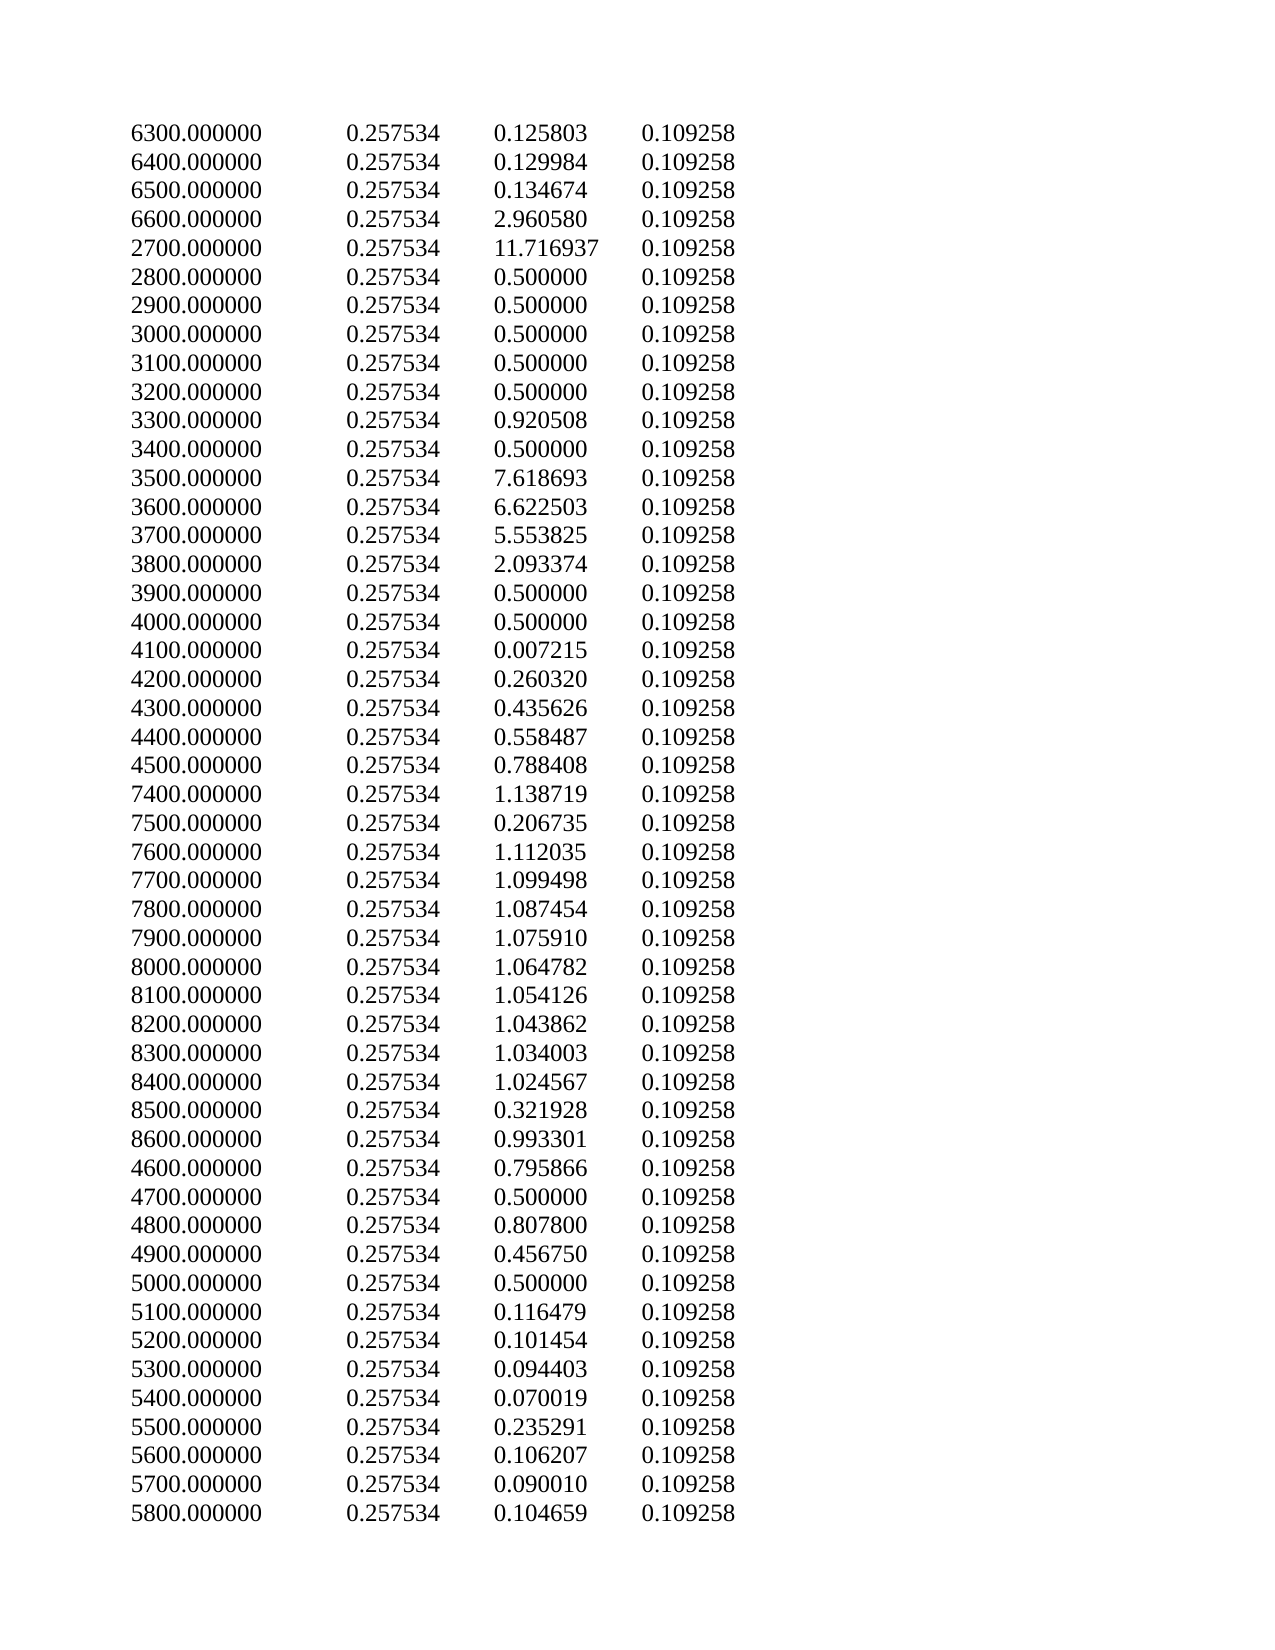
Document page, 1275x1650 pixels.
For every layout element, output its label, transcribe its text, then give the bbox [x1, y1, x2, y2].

text 4100.000000 0.257534 0.007215 0.109258 [118, 636, 1157, 664]
text 6400.000000 0.257534 0.129984 0.109258 [118, 147, 1157, 176]
text 3700.000000 0.257534 5.553825 0.109258 [118, 521, 1157, 549]
text 4300.000000 0.257534 0.435626 0.109258 [118, 693, 1157, 722]
text 3500.000000 0.257534 7.618693 0.109258 [118, 463, 1157, 492]
text 3600.000000 0.257534 6.622503 0.109258 [118, 492, 1157, 521]
text 3200.000000 0.257534 0.500000 0.109258 [118, 377, 1157, 406]
text 3000.000000 0.257534 0.500000 0.109258 [118, 319, 1157, 348]
text 3900.000000 0.257534 0.500000 0.109258 [118, 578, 1157, 607]
text 2800.000000 0.257534 0.500000 0.109258 [118, 262, 1157, 291]
text 4700.000000 0.257534 0.500000 0.109258 [118, 1182, 1157, 1211]
text 4800.000000 0.257534 0.807800 0.109258 [118, 1211, 1157, 1239]
text 5100.000000 0.257534 0.116479 0.109258 [118, 1297, 1157, 1326]
text 2700.000000 0.257534 11.716937 0.109258 [118, 233, 1157, 262]
text 6300.000000 0.257534 0.125803 0.109258 [118, 118, 1157, 147]
text 8400.000000 0.257534 1.024567 0.109258 [118, 1067, 1157, 1096]
text 8000.000000 0.257534 1.064782 0.109258 [118, 952, 1157, 981]
text 7800.000000 0.257534 1.087454 0.109258 [118, 894, 1157, 923]
text 7400.000000 0.257534 1.138719 0.109258 [118, 779, 1157, 808]
text 3100.000000 0.257534 0.500000 0.109258 [118, 348, 1157, 377]
text 5300.000000 0.257534 0.094403 0.109258 [118, 1354, 1157, 1383]
text 6600.000000 0.257534 2.960580 0.109258 [118, 204, 1157, 233]
text 4900.000000 0.257534 0.456750 0.109258 [118, 1239, 1157, 1268]
text 8300.000000 0.257534 1.034003 0.109258 [118, 1038, 1157, 1067]
text 4000.000000 0.257534 0.500000 0.109258 [118, 607, 1157, 636]
text 7500.000000 0.257534 0.206735 0.109258 [118, 808, 1157, 837]
text 5200.000000 0.257534 0.101454 0.109258 [118, 1326, 1157, 1354]
text 8500.000000 0.257534 0.321928 0.109258 [118, 1096, 1157, 1124]
text 8600.000000 0.257534 0.993301 0.109258 [118, 1124, 1157, 1153]
text 7900.000000 0.257534 1.075910 0.109258 [118, 923, 1157, 952]
text 7700.000000 0.257534 1.099498 0.109258 [118, 866, 1157, 894]
text 3800.000000 0.257534 2.093374 0.109258 [118, 549, 1157, 578]
text 4200.000000 0.257534 0.260320 0.109258 [118, 664, 1157, 693]
text 6500.000000 0.257534 0.134674 0.109258 [118, 176, 1157, 204]
text 5800.000000 0.257534 0.104659 0.109258 [118, 1498, 1157, 1527]
text 5600.000000 0.257534 0.106207 0.109258 [118, 1441, 1157, 1469]
text 5500.000000 0.257534 0.235291 0.109258 [118, 1412, 1157, 1441]
text 4500.000000 0.257534 0.788408 0.109258 [118, 751, 1157, 779]
text 8200.000000 0.257534 1.043862 0.109258 [118, 1009, 1157, 1038]
text 4600.000000 0.257534 0.795866 0.109258 [118, 1153, 1157, 1182]
text 2900.000000 0.257534 0.500000 0.109258 [118, 291, 1157, 319]
text 3400.000000 0.257534 0.500000 0.109258 [118, 434, 1157, 463]
text 7600.000000 0.257534 1.112035 0.109258 [118, 837, 1157, 866]
text 8100.000000 0.257534 1.054126 0.109258 [118, 981, 1157, 1009]
text 4400.000000 0.257534 0.558487 0.109258 [118, 722, 1157, 751]
text 5000.000000 0.257534 0.500000 0.109258 [118, 1268, 1157, 1297]
text 5400.000000 0.257534 0.070019 0.109258 [118, 1383, 1157, 1412]
text 5700.000000 0.257534 0.090010 0.109258 [118, 1469, 1157, 1498]
text 3300.000000 0.257534 0.920508 0.109258 [118, 406, 1157, 434]
